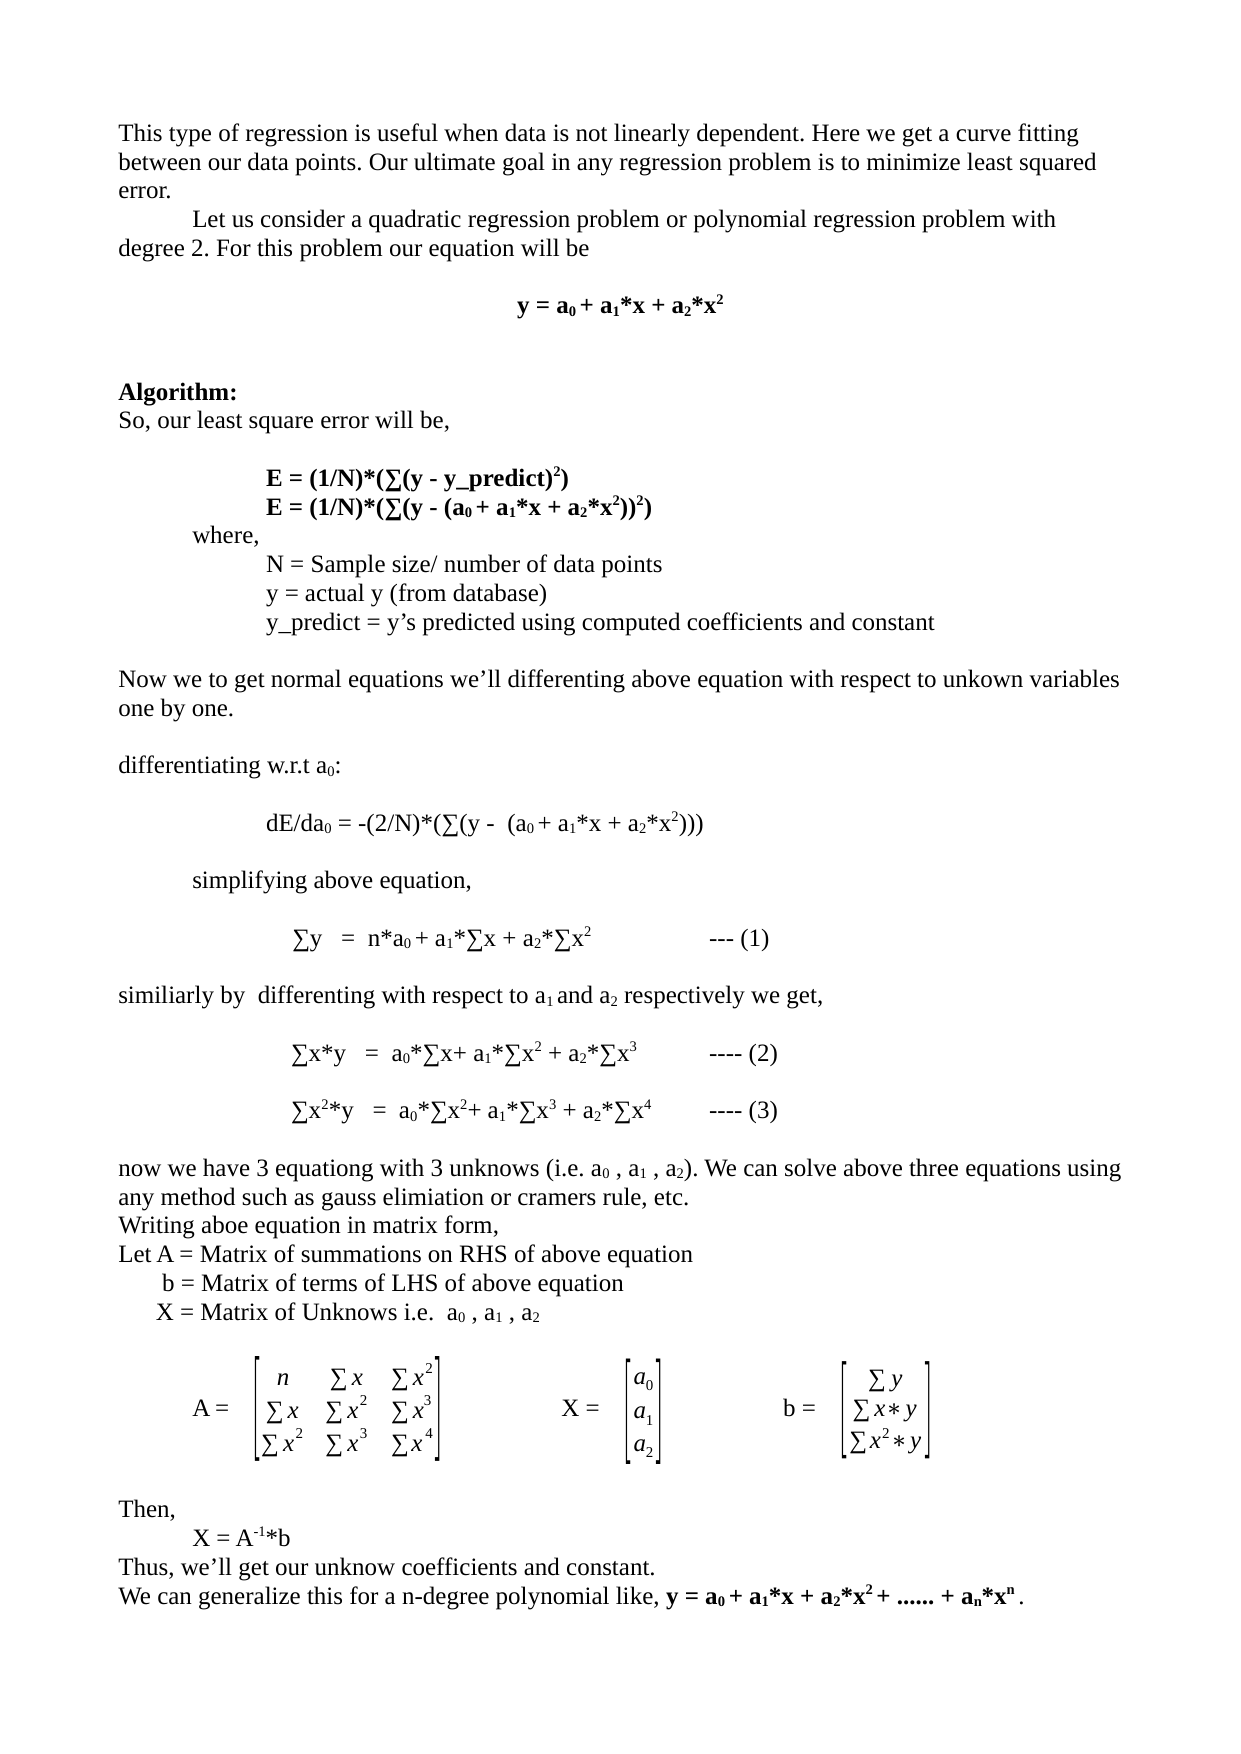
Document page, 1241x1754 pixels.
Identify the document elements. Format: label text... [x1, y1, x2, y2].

text So, our least square error will be, [118, 406, 1122, 434]
text This type of regression is useful when data is not linearly dependent. Here we get a curve fitting between our data points. Our ultimate goal in any regression problem is to minimize least squared error. [118, 118, 1122, 204]
text simplifying above equation, [118, 866, 1122, 894]
text We can generalize this for a n-degree polynomial like, y = a0 + a1*x + a2*x2 + ...... + an*xn . [118, 1581, 1122, 1609]
text ∑y = n*a0 + a1*∑x + a2*∑x2 --- (1) [118, 923, 1122, 952]
text differentiating w.r.t a0: [118, 751, 1122, 779]
text Then, [118, 1494, 1122, 1523]
text y = actual y (from database) [118, 578, 1122, 607]
text X = Matrix of Unknows i.e. a0 , a1 , a2 [118, 1297, 1122, 1326]
text E = (1/N)*(∑(y - (a0 + a1*x + a2*x2))2) [118, 492, 1122, 521]
text Let A = Matrix of summations on RHS of above equation [118, 1239, 1122, 1268]
text Now we to get normal equations we’ll differenting above equation with respect to unkown variables one by one. [118, 664, 1122, 722]
text ∑x2*y = a0*∑x2+ a1*∑x3 + a2*∑x4 ---- (3) [118, 1096, 1122, 1124]
text X = A-1*b [118, 1523, 1122, 1552]
text E = (1/N)*(∑(y - y_predict)2) [118, 463, 1122, 492]
text dE/da0 = -(2/N)*(∑(y - (a0 + a1*x + a2*x2))) [118, 808, 1122, 837]
text A = X = b = [118, 1354, 1122, 1466]
text N = Sample size/ number of data points [118, 549, 1122, 578]
text Thus, we’ll get our unknow coefficients and constant. [118, 1552, 1122, 1581]
text Writing aboe equation in matrix form, [118, 1211, 1122, 1239]
text where, [118, 521, 1122, 549]
text now we have 3 equationg with 3 unknows (i.e. a0 , a1 , a2). We can solve above three equations using any method such as gauss elimiation or cramers rule, etc. [118, 1153, 1122, 1211]
text ∑x*y = a0*∑x+ a1*∑x2 + a2*∑x3 ---- (2) [118, 1038, 1122, 1067]
text y_predict = y’s predicted using computed coefficients and constant [118, 607, 1122, 636]
text Algorithm: [118, 377, 1122, 406]
text similiarly by differenting with respect to a1 and a2 respectively we get, [118, 981, 1122, 1009]
text Let us consider a quadratic regression problem or polynomial regression problem with degree 2. For this problem our equation will be [118, 204, 1122, 262]
text y = a0 + a1*x + a2*x2 [118, 291, 1122, 319]
text b = Matrix of terms of LHS of above equation [118, 1268, 1122, 1297]
